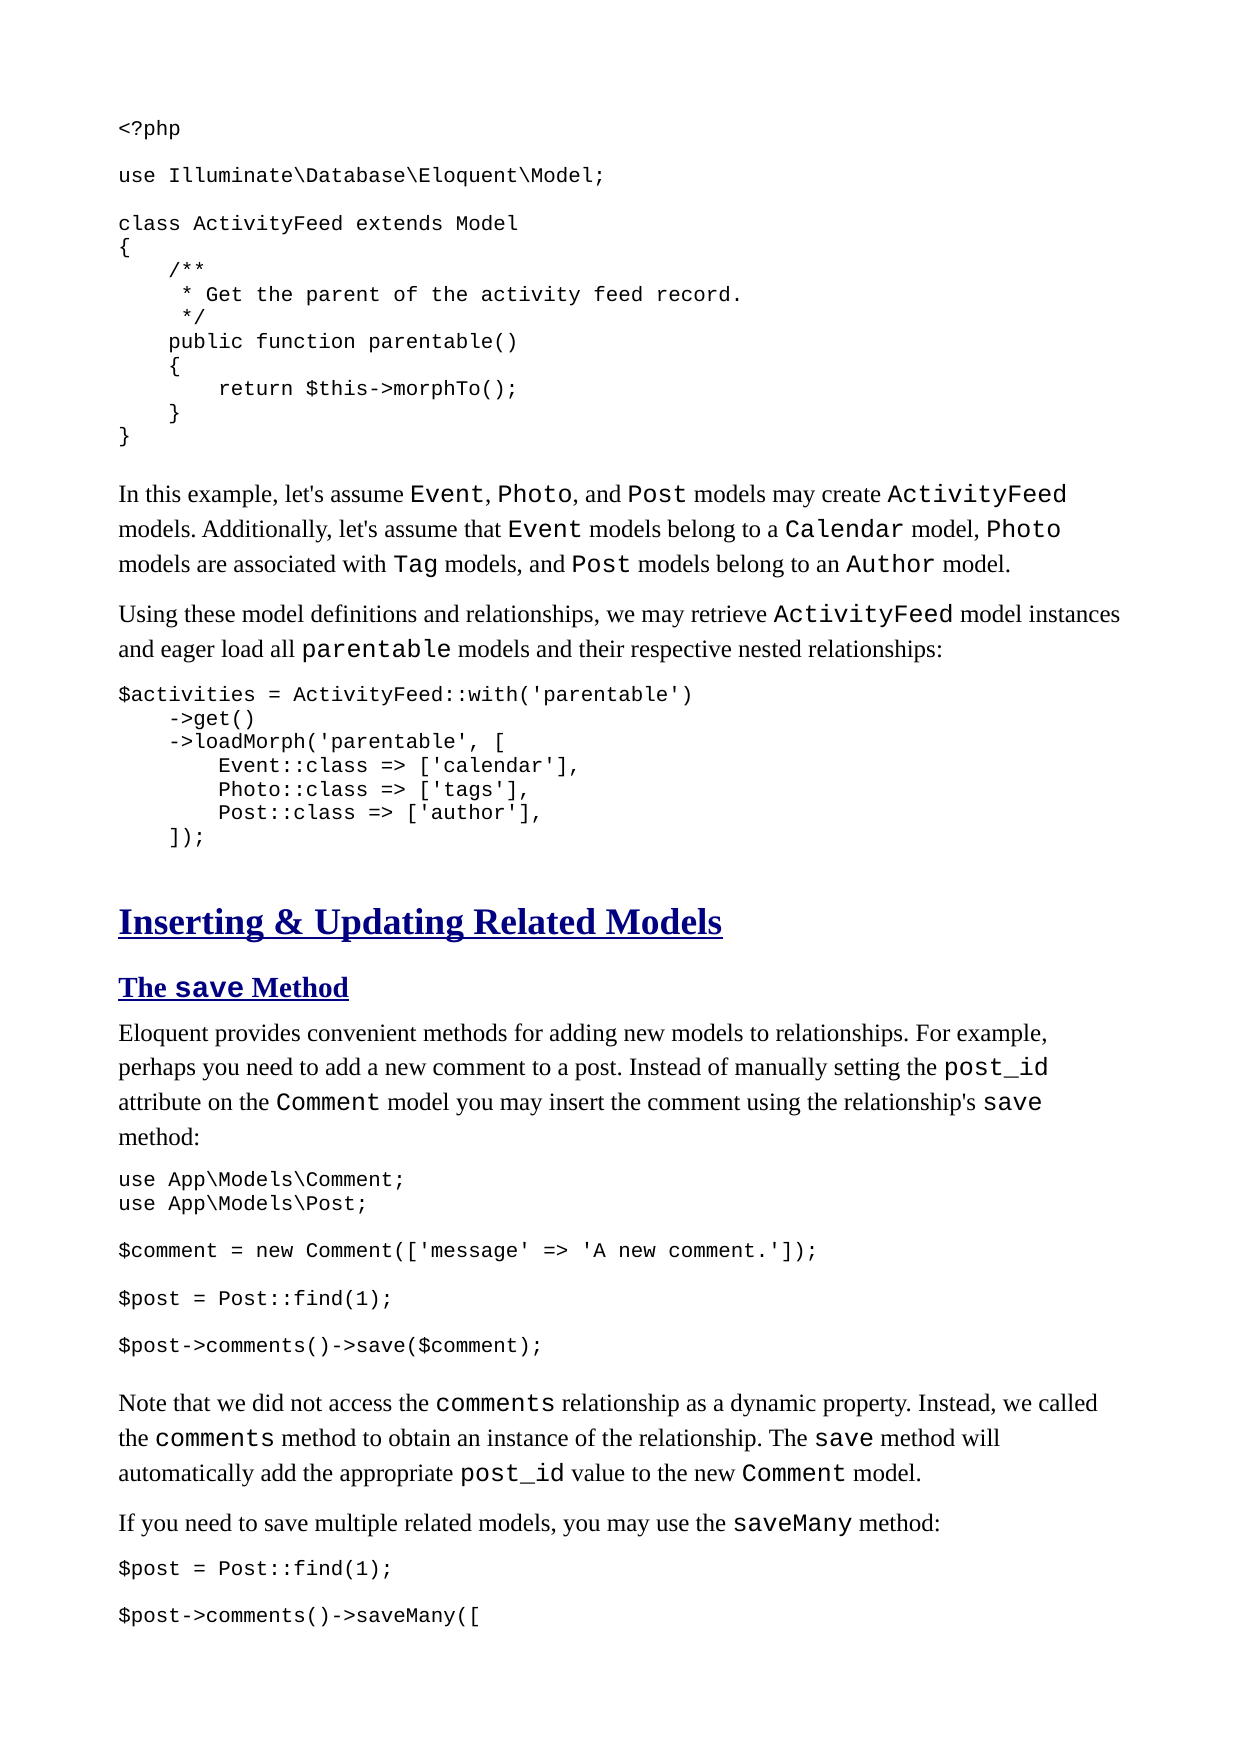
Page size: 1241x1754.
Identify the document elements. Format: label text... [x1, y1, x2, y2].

text $post->comments()->save($comment); [118, 1335, 1122, 1358]
text <?php [118, 118, 1122, 142]
subtitle Inserting & Updating Related Models [118, 900, 1122, 943]
text If you need to save multiple related models, you may use the saveMany method: [118, 1508, 1122, 1539]
text public function parentable() [118, 331, 1122, 354]
text */ [118, 307, 1122, 331]
text { [118, 354, 1122, 378]
text $activities = ActivityFeed::with('parentable') [118, 684, 1122, 708]
text Note that we did not access the comments relationship as a dynamic property. Instead, we called the comments method to obtain an instance of the relationship. The save method will automatically add the appropriate post_id value to the new Comment model. [118, 1388, 1122, 1489]
text $post->comments()->saveMany([ [118, 1606, 1122, 1629]
text ->get() [118, 708, 1122, 731]
text return $this->morphTo(); [118, 378, 1122, 402]
text ->loadMorph('parentable', [ [118, 731, 1122, 755]
text { [118, 236, 1122, 260]
text Post::class => ['author'], [118, 802, 1122, 826]
text use App\Models\Post; [118, 1193, 1122, 1217]
text /** [118, 260, 1122, 284]
text class ActivityFeed extends Model [118, 213, 1122, 236]
text $post = Post::find(1); [118, 1558, 1122, 1582]
text } [118, 402, 1122, 426]
text Eloquent provides convenient methods for adding new models to relationships. For example, perhaps you need to add a new comment to a post. Instead of manually setting the post_id attribute on the Comment model you may insert the comment using the relationship's save method: [118, 1018, 1122, 1151]
text } [118, 426, 1122, 449]
text use App\Models\Comment; [118, 1169, 1122, 1193]
text ]); [118, 826, 1122, 849]
text Photo::class => ['tags'], [118, 778, 1122, 802]
text $post = Post::find(1); [118, 1288, 1122, 1311]
text In this example, let's assume Event, Photo, and Post models may create ActivityFeed models. Additionally, let's assume that Event models belong to a Calendar model, Photo models are associated with Tag models, and Post models belong to an Author model. [118, 479, 1122, 580]
text use Illuminate\Database\Eloquent\Model; [118, 165, 1122, 189]
text Event::class => ['calendar'], [118, 755, 1122, 778]
text Using these model definitions and relationships, we may retrieve ActivityFeed model instances and eager load all parentable models and their respective nested relationships: [118, 599, 1122, 665]
text $comment = new Comment(['message' => 'A new comment.']); [118, 1240, 1122, 1264]
subtitle The save Method [118, 970, 1122, 1006]
text * Get the parent of the activity feed record. [118, 284, 1122, 307]
